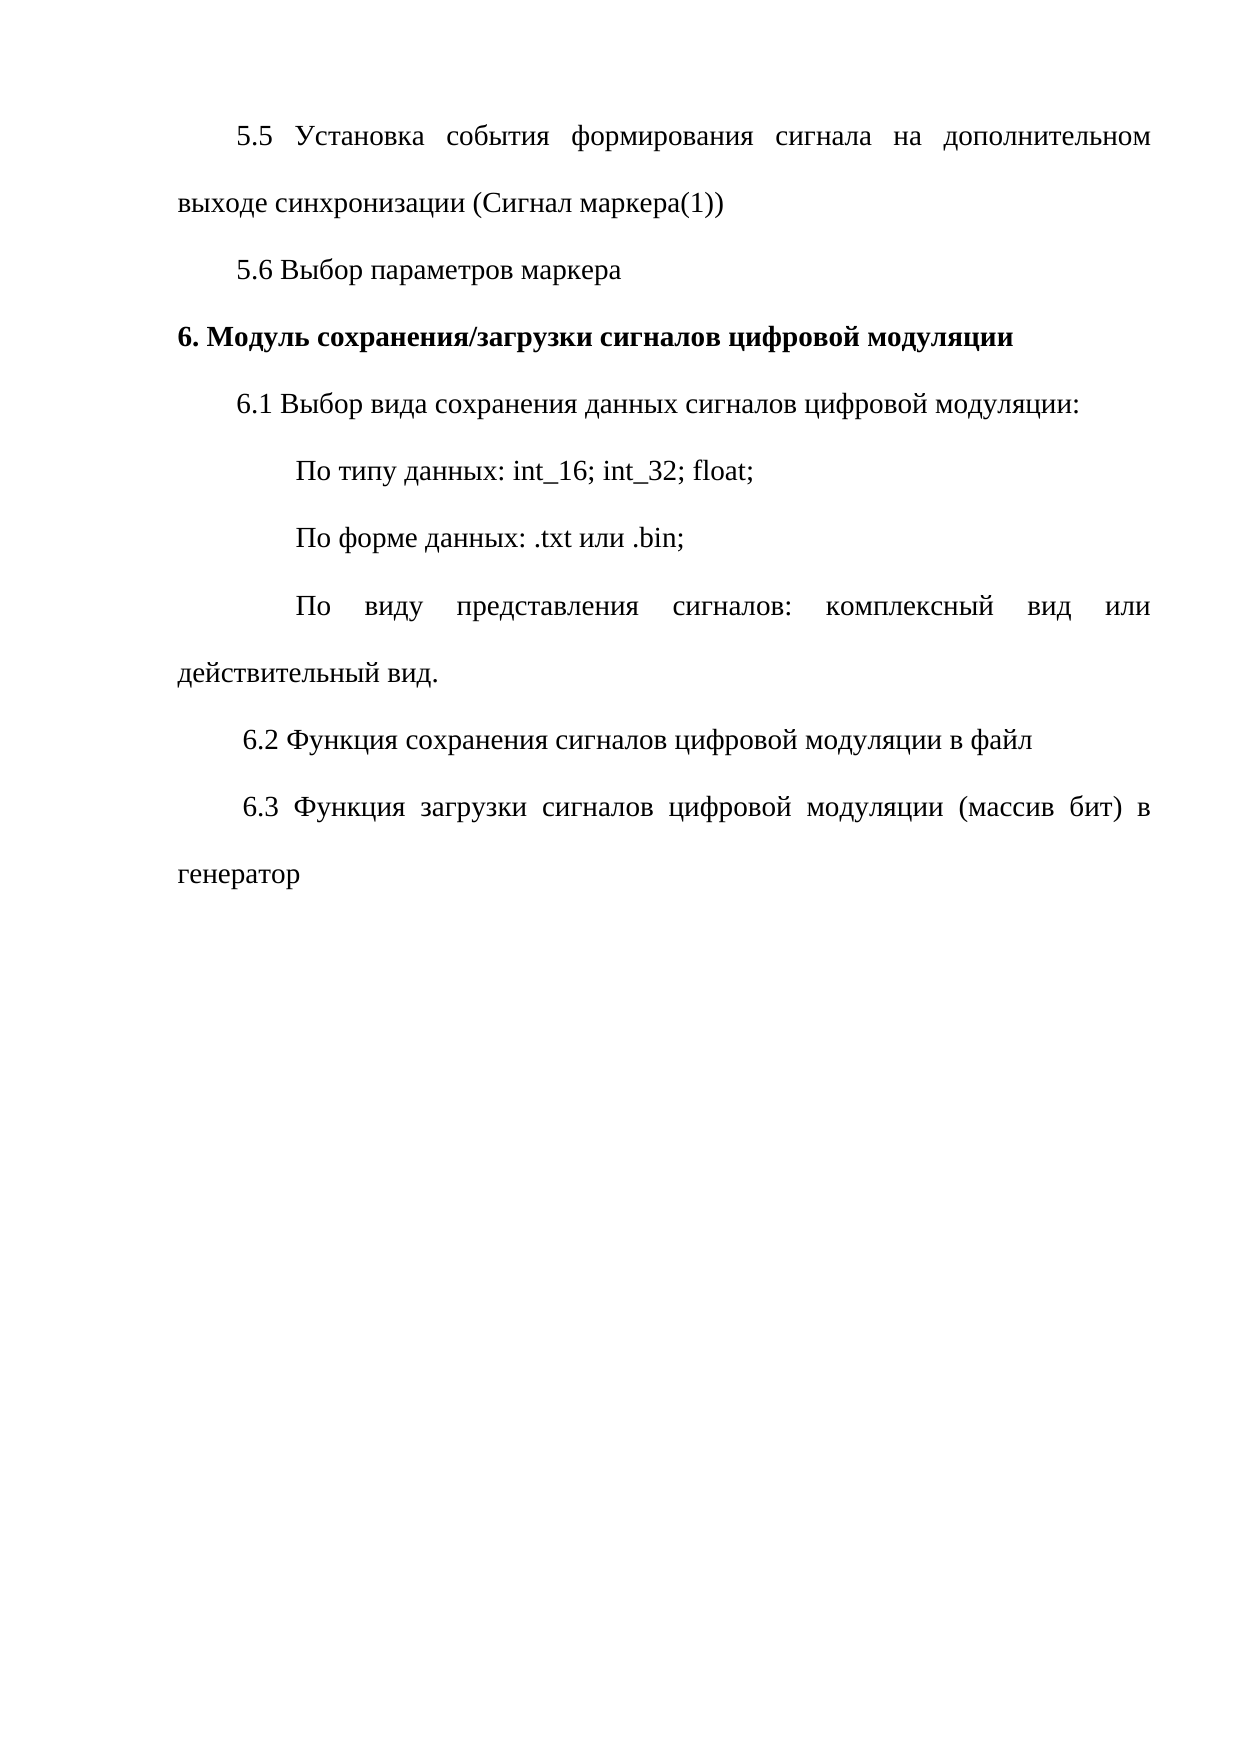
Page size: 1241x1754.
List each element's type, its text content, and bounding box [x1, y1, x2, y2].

text 6.1 Выбор вида сохранения данных сигналов цифровой модуляции: [177, 386, 1152, 420]
text 6.2 Функция сохранения сигналов цифровой модуляции в файл [177, 722, 1152, 755]
text 6. Модуль сохранения/загрузки сигналов цифровой модуляции [177, 319, 1152, 353]
text По форме данных: .txt или .bin; [177, 521, 1152, 554]
text 5.5 Установка события формирования сигнала на дополнительном выходе синхронизации (Сигнал маркера(1)) [177, 118, 1152, 219]
text По виду представления сигналов: комплексный вид или действительный вид. [177, 588, 1152, 688]
text 5.6 Выбор параметров маркера [177, 252, 1152, 286]
text По типу данных: int_16; int_32; float; [177, 453, 1152, 487]
text 6.3 Функция загрузки сигналов цифровой модуляции (массив бит) в генератор [177, 789, 1152, 889]
